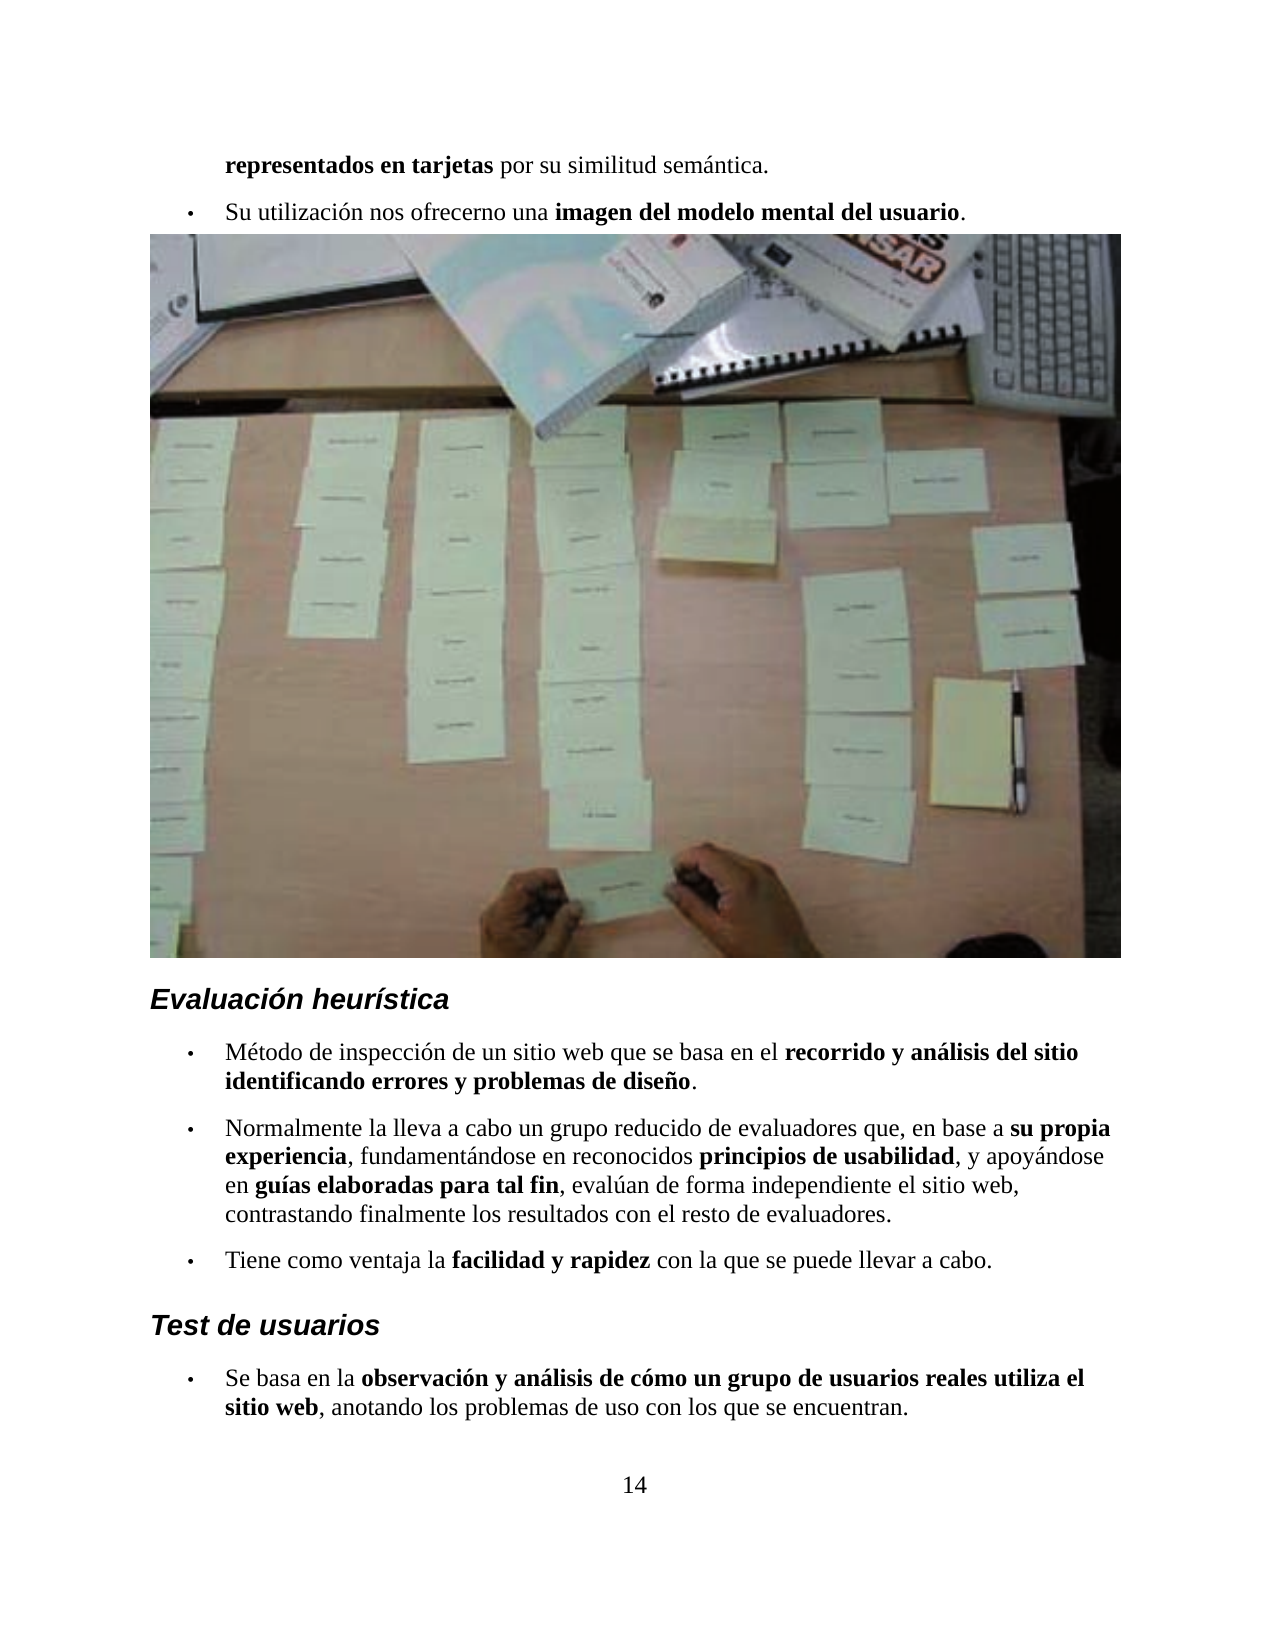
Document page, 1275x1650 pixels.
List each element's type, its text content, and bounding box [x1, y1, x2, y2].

picture [150, 234, 1121, 958]
list Se basa en la observación y análisis de cómo un grupo de usuarios reales utiliza el sitio web, anotando los problemas de uso con los que se encuentran. [187, 1363, 1125, 1421]
list Tiene como ventaja la facilidad y rapidez con la que se puede llevar a cabo. [187, 1246, 1125, 1274]
list representados en tarjetas por su similitud semántica. [187, 150, 1125, 179]
subtitle Test de usuarios [150, 1308, 1125, 1342]
list Su utilización nos ofrecerno una imagen del modelo mental del usuario. [187, 197, 1125, 225]
list Normalmente la lleva a cabo un grupo reducido de evaluadores que, en base a su propia experiencia, fundamentándose en reconocidos principios de usabilidad, y apoyándose en guías elaboradas para tal fin, evalúan de forma independiente el sitio web, contrastando finalmente los resultados con el resto de evaluadores. [187, 1113, 1125, 1228]
subtitle Evaluación heurística [150, 982, 1125, 1016]
list Método de inspección de un sitio web que se basa en el recorrido y análisis del sitio identificando errores y problemas de diseño. [187, 1037, 1125, 1095]
